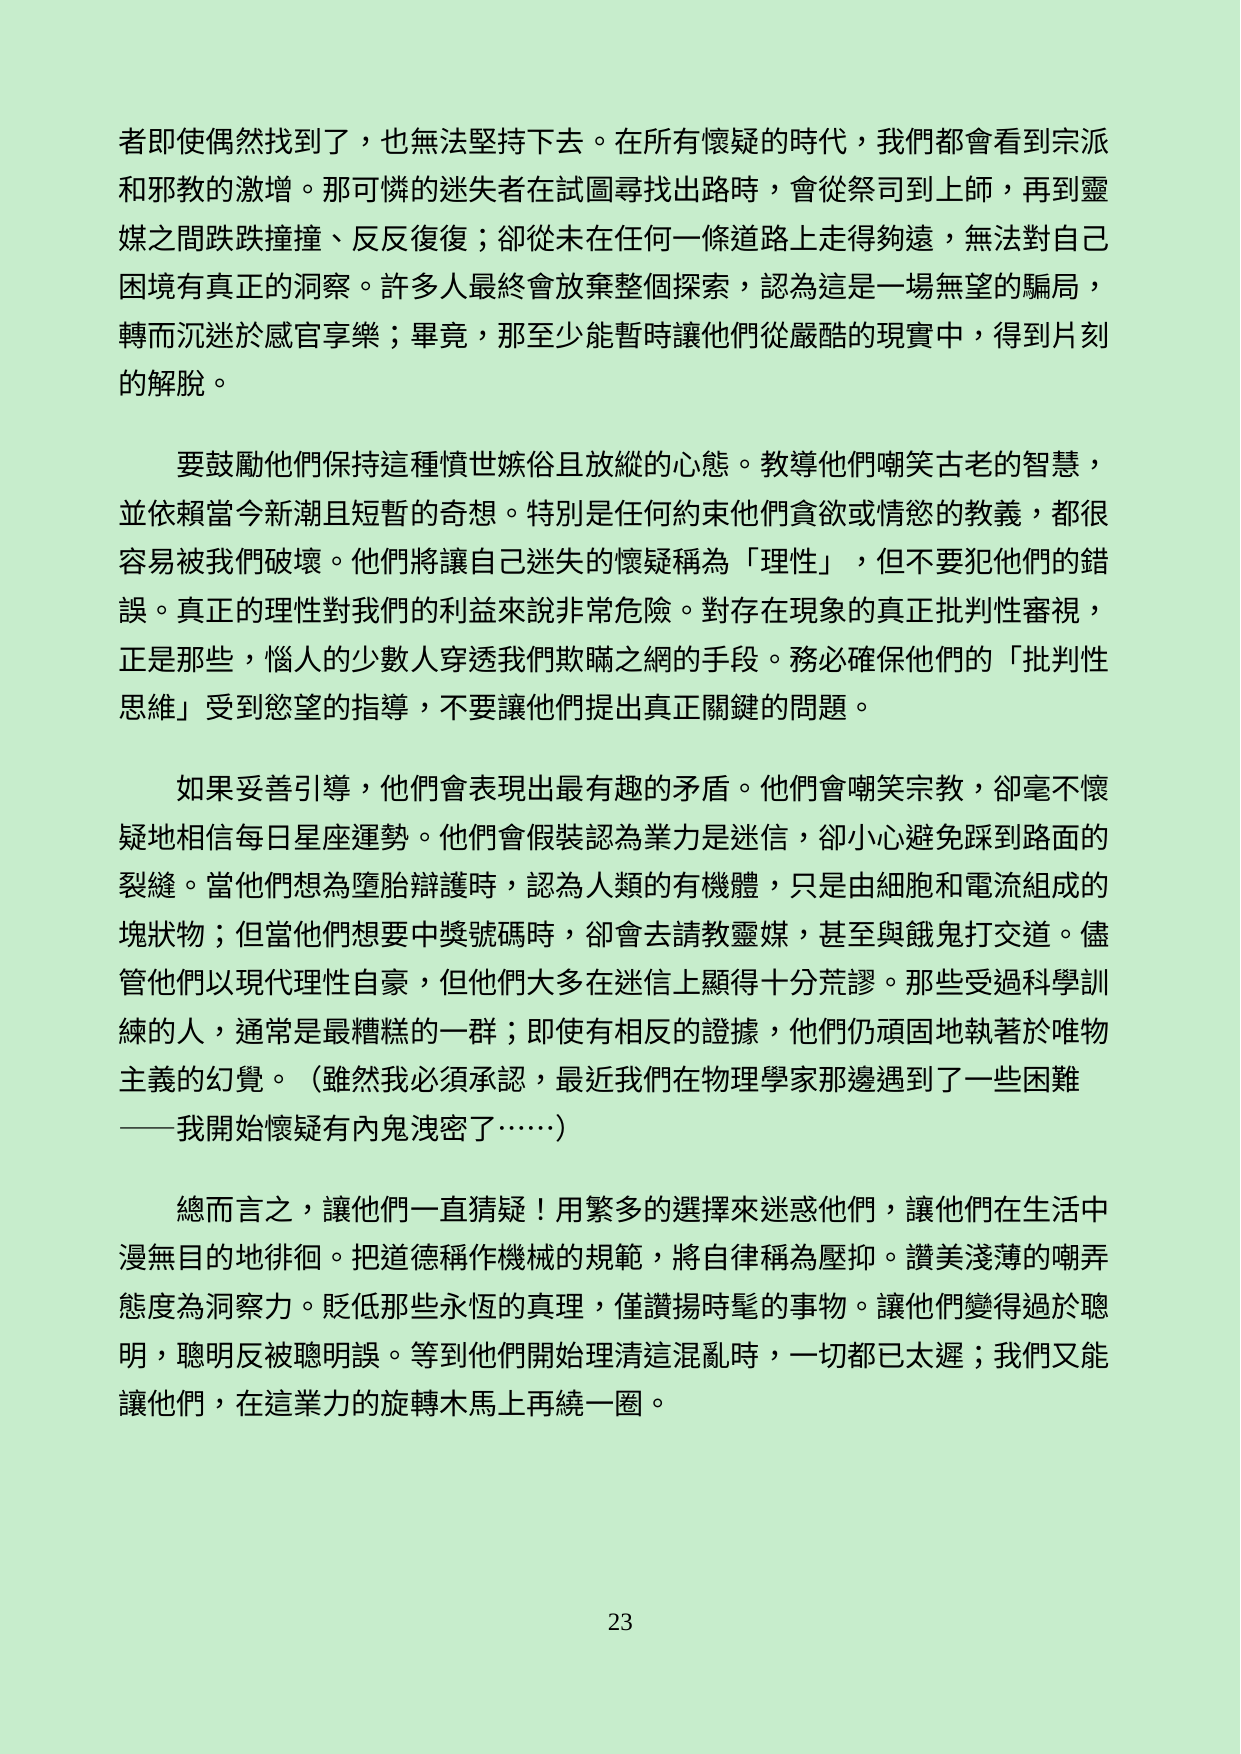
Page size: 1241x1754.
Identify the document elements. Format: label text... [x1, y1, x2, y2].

text 者即使偶然找到了，也無法堅持下去。在所有懷疑的時代，我們都會看到宗派和邪教的激增。那可憐的迷失者在試圖尋找出路時，會從祭司到上師，再到靈媒之間跌跌撞撞、反反復復；卻從未在任何一條道路上走得夠遠，無法對自己困境有真正的洞察。許多人最終會放棄整個探索，認為這是一場無望的騙局，轉而沉迷於感官享樂；畢竟，那至少能暫時讓他們從嚴酷的現實中，得到片刻的解脫。 [118, 118, 1122, 403]
text 總而言之，讓他們一直猜疑！用繁多的選擇來迷惑他們，讓他們在生活中漫無目的地徘徊。把道德稱作機械的規範，將自律稱為壓抑。讚美淺薄的嘲弄態度為洞察力。貶低那些永恆的真理，僅讚揚時髦的事物。讓他們變得過於聰明，聰明反被聰明誤。等到他們開始理清這混亂時，一切都已太遲；我們又能讓他們，在這業力的旋轉木馬上再繞一圈。 [118, 1186, 1122, 1423]
text 如果妥善引導，他們會表現出最有趣的矛盾。他們會嘲笑宗教，卻毫不懷疑地相信每日星座運勢。他們會假裝認為業力是迷信，卻小心避免踩到路面的裂縫。當他們想為墮胎辯護時，認為人類的有機體，只是由細胞和電流組成的塊狀物；但當他們想要中獎號碼時，卻會去請教靈媒，甚至與餓鬼打交道。儘管他們以現代理性自豪，但他們大多在迷信上顯得十分荒謬。那些受過科學訓練的人，通常是最糟糕的一群；即使有相反的證據，他們仍頑固地執著於唯物主義的幻覺。（雖然我必須承認，最近我們在物理學家那邊遇到了一些困難——我開始懷疑有內鬼洩密了……） [118, 766, 1122, 1148]
text 要鼓勵他們保持這種憤世嫉俗且放縱的心態。教導他們嘲笑古老的智慧，並依賴當今新潮且短暫的奇想。特別是任何約束他們貪欲或情慾的教義，都很容易被我們破壞。他們將讓自己迷失的懷疑稱為「理性」，但不要犯他們的錯誤。真正的理性對我們的利益來說非常危險。對存在現象的真正批判性審視，正是那些，惱人的少數人穿透我們欺瞞之網的手段。務必確保他們的「批判性思維」受到慾望的指導，不要讓他們提出真正關鍵的問題。 [118, 442, 1122, 727]
